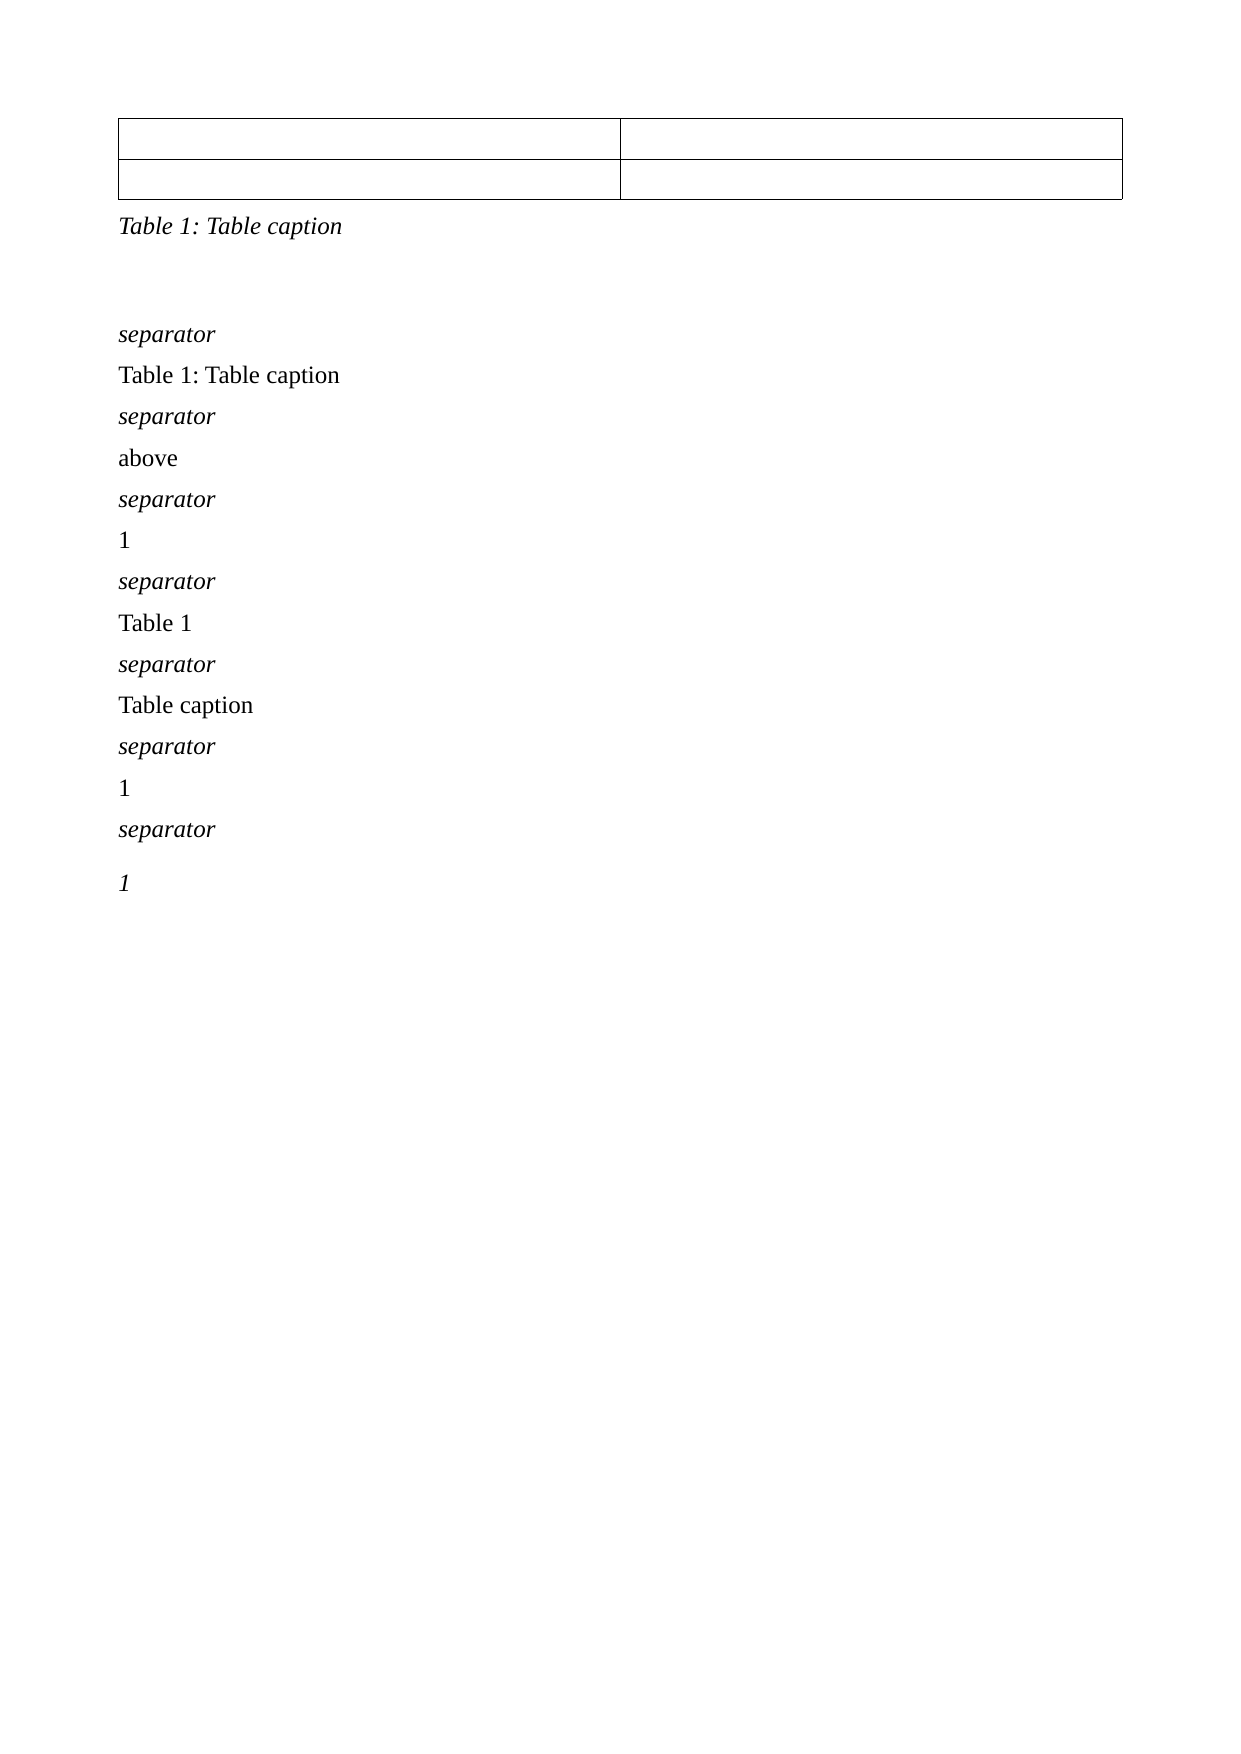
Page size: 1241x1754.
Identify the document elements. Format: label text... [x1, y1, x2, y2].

text separator [118, 731, 1122, 760]
text 1 [118, 525, 1122, 554]
text Table 1 [118, 608, 1122, 636]
text 1 [118, 773, 1122, 801]
text separator [118, 401, 1122, 430]
text 1 [118, 868, 1122, 896]
text separator [118, 814, 1122, 843]
text separator [118, 649, 1122, 678]
text Table 1: Table caption [118, 360, 1122, 389]
text Table 1: Table caption [118, 211, 1122, 240]
table_header [119, 119, 620, 158]
text separator [118, 319, 1122, 348]
text Table caption [118, 690, 1122, 719]
text separator [118, 566, 1122, 595]
text above [118, 443, 1122, 471]
table_cell [119, 160, 620, 199]
text separator [118, 484, 1122, 513]
table_header [621, 119, 1122, 158]
table_cell [621, 160, 1122, 199]
